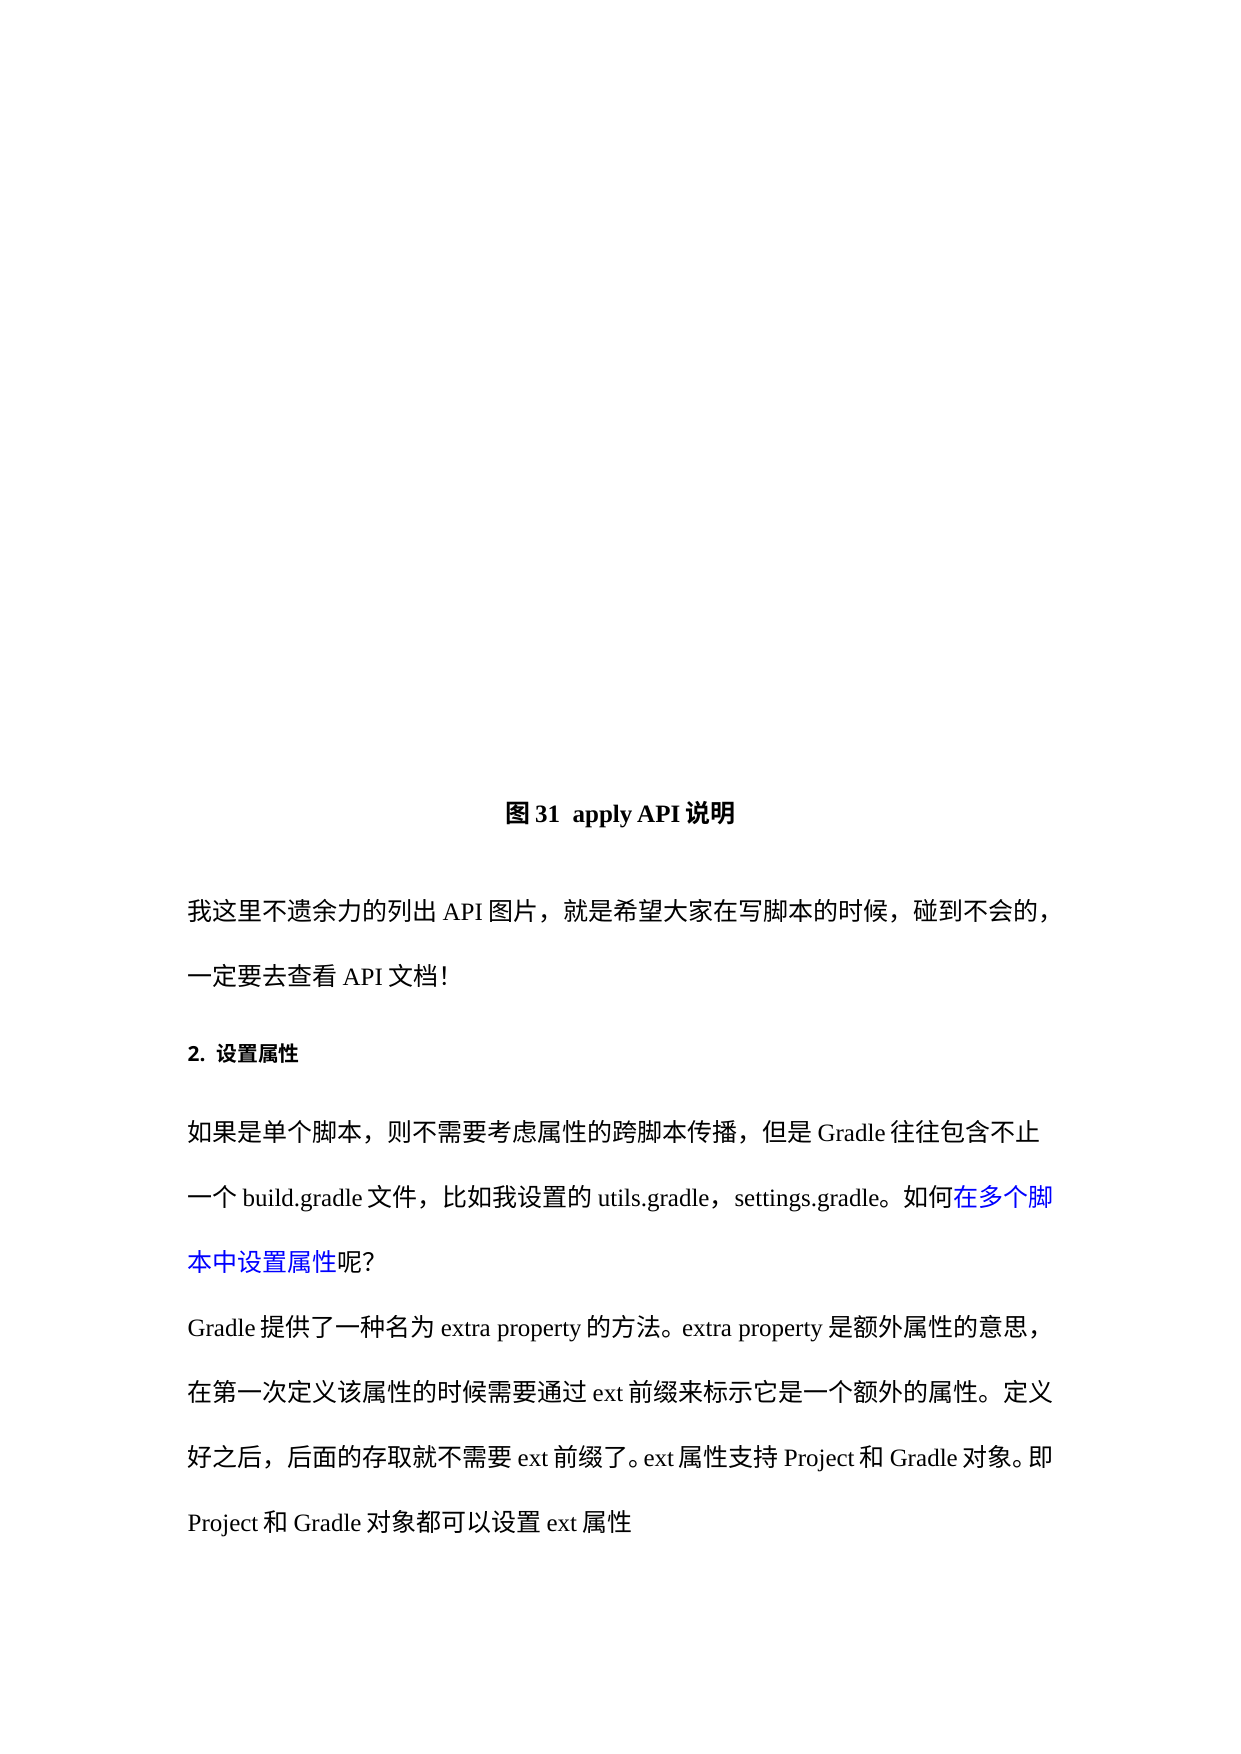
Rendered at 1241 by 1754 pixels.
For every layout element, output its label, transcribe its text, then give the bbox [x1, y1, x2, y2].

text 如果是单个脚本，则不需要考虑属性的跨脚本传播，但是Gradle往往包含不止一个build.gradle文件，比如我设置的utils.gradle，settings.gradle。如何在多个脚本中设置属性呢？ [187, 1098, 1053, 1293]
text Gradle提供了一种名为extra property的方法。extra property是额外属性的意思，在第一次定义该属性的时候需要通过ext前缀来标示它是一个额外的属性。定义好之后，后面的存取就不需要ext前缀了。ext属性支持Project和Gradle对象。即Project和Gradle对象都可以设置ext属性 [187, 1293, 1053, 1553]
subtitle 2. 设置属性 [187, 1036, 1053, 1069]
table_header 图31 apply API说明 [188, 162, 1053, 844]
text 我这里不遗余力的列出API图片，就是希望大家在写脚本的时候，碰到不会的，一定要去查看API文档！ [187, 877, 1053, 1007]
